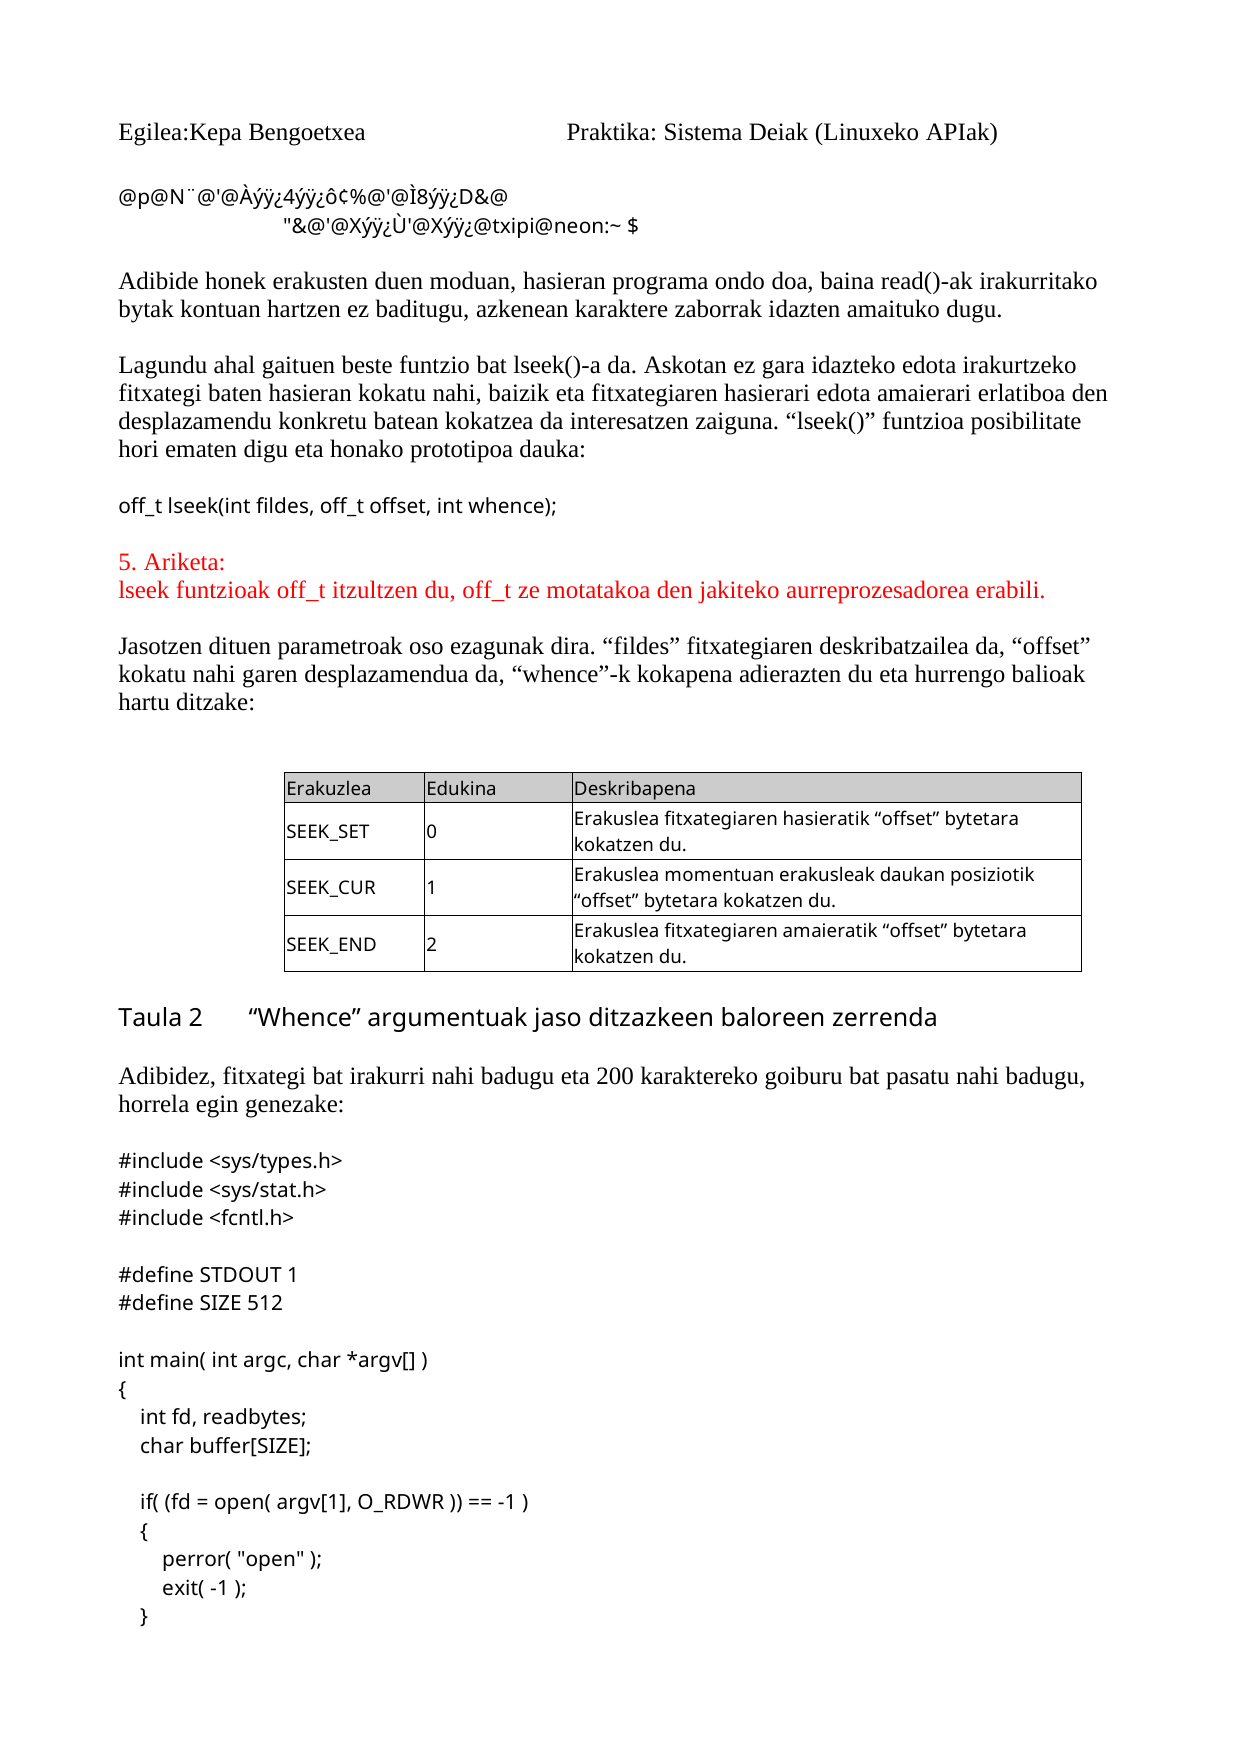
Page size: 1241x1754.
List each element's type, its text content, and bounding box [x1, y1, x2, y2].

text @p@N¨@'@Àýÿ¿4ýÿ¿ô¢%@'@Ì8ýÿ¿D&@ [118, 182, 1122, 211]
text int fd, readbytes; [118, 1402, 1122, 1431]
text #include <sys/stat.h> [118, 1175, 1122, 1203]
text } [118, 1601, 1122, 1630]
text lseek funtzioak off_t itzultzen du, off_t ze motatakoa den jakiteko aurreprozesadorea erabili. [118, 576, 1122, 604]
text #include <sys/types.h> [118, 1146, 1122, 1175]
table_cell 1 [425, 860, 572, 915]
text Jasotzen dituen parametroak oso ezagunak dira. “fildes” fitxategiaren deskribatzailea da, “offset” kokatu nahi garen desplazamendua da, “whence”-k kokapena adierazten du eta hurrengo balioak hartu ditzake: [118, 632, 1122, 716]
table_header Erakuzlea [285, 773, 424, 802]
text off_t lseek(int fildes, off_t offset, int whence); [118, 491, 1122, 520]
table_header Deskribapena [573, 773, 1081, 802]
text { [118, 1373, 1122, 1402]
text if( (fd = open( argv[1], O_RDWR )) == -1 ) [118, 1487, 1122, 1516]
table_cell Erakuslea momentuan erakusleak daukan posiziotik “offset” bytetara kokatzen du. [573, 860, 1081, 915]
text #include <fcntl.h> [118, 1203, 1122, 1232]
text #define SIZE 512 [118, 1288, 1122, 1317]
table_header Edukina [425, 773, 572, 802]
text "&@'@Xýÿ¿Ù'@Xýÿ¿@txipi@neon:~ $ [118, 211, 1122, 239]
text Adibide honek erakusten duen moduan, hasieran programa ondo doa, baina read()-ak irakurritako bytak kontuan hartzen ez baditugu, azkenean karaktere zaborrak idazten amaituko dugu. [118, 267, 1122, 323]
text Adibidez, fitxategi bat irakurri nahi badugu eta 200 karaktereko goiburu bat pasatu nahi badugu, horrela egin genezake: [118, 1062, 1122, 1118]
text int main( int argc, char *argv[] ) [118, 1345, 1122, 1373]
text perror( "open" ); [118, 1544, 1122, 1573]
text Lagundu ahal gaituen beste funtzio bat lseek()-a da. Askotan ez gara idazteko edota irakurtzeko fitxategi baten hasieran kokatu nahi, baizik eta fitxategiaren hasierari edota amaierari erlatiboa den desplazamendu konkretu batean kokatzea da interesatzen zaiguna. “lseek()” funtzioa posibilitate hori ematen digu eta honako prototipoa dauka: [118, 351, 1122, 463]
table_cell Erakuslea fitxategiaren amaieratik “offset” bytetara kokatzen du. [573, 916, 1081, 971]
text #define STDOUT 1 [118, 1260, 1122, 1288]
table_cell SEEK_SET [285, 803, 424, 858]
text Taula 2 “Whence” argumentuak jaso ditzazkeen baloreen zerrenda [118, 1000, 1122, 1034]
table_cell SEEK_CUR [285, 860, 424, 915]
table_cell SEEK_END [285, 916, 424, 971]
text 5. Ariketa: [118, 548, 1122, 576]
text { [118, 1516, 1122, 1544]
table_cell Erakuslea fitxategiaren hasieratik “offset” bytetara kokatzen du. [573, 803, 1081, 858]
text exit( -1 ); [118, 1573, 1122, 1601]
table_cell 2 [425, 916, 572, 971]
table_cell 0 [425, 803, 572, 858]
text char buffer[SIZE]; [118, 1431, 1122, 1459]
